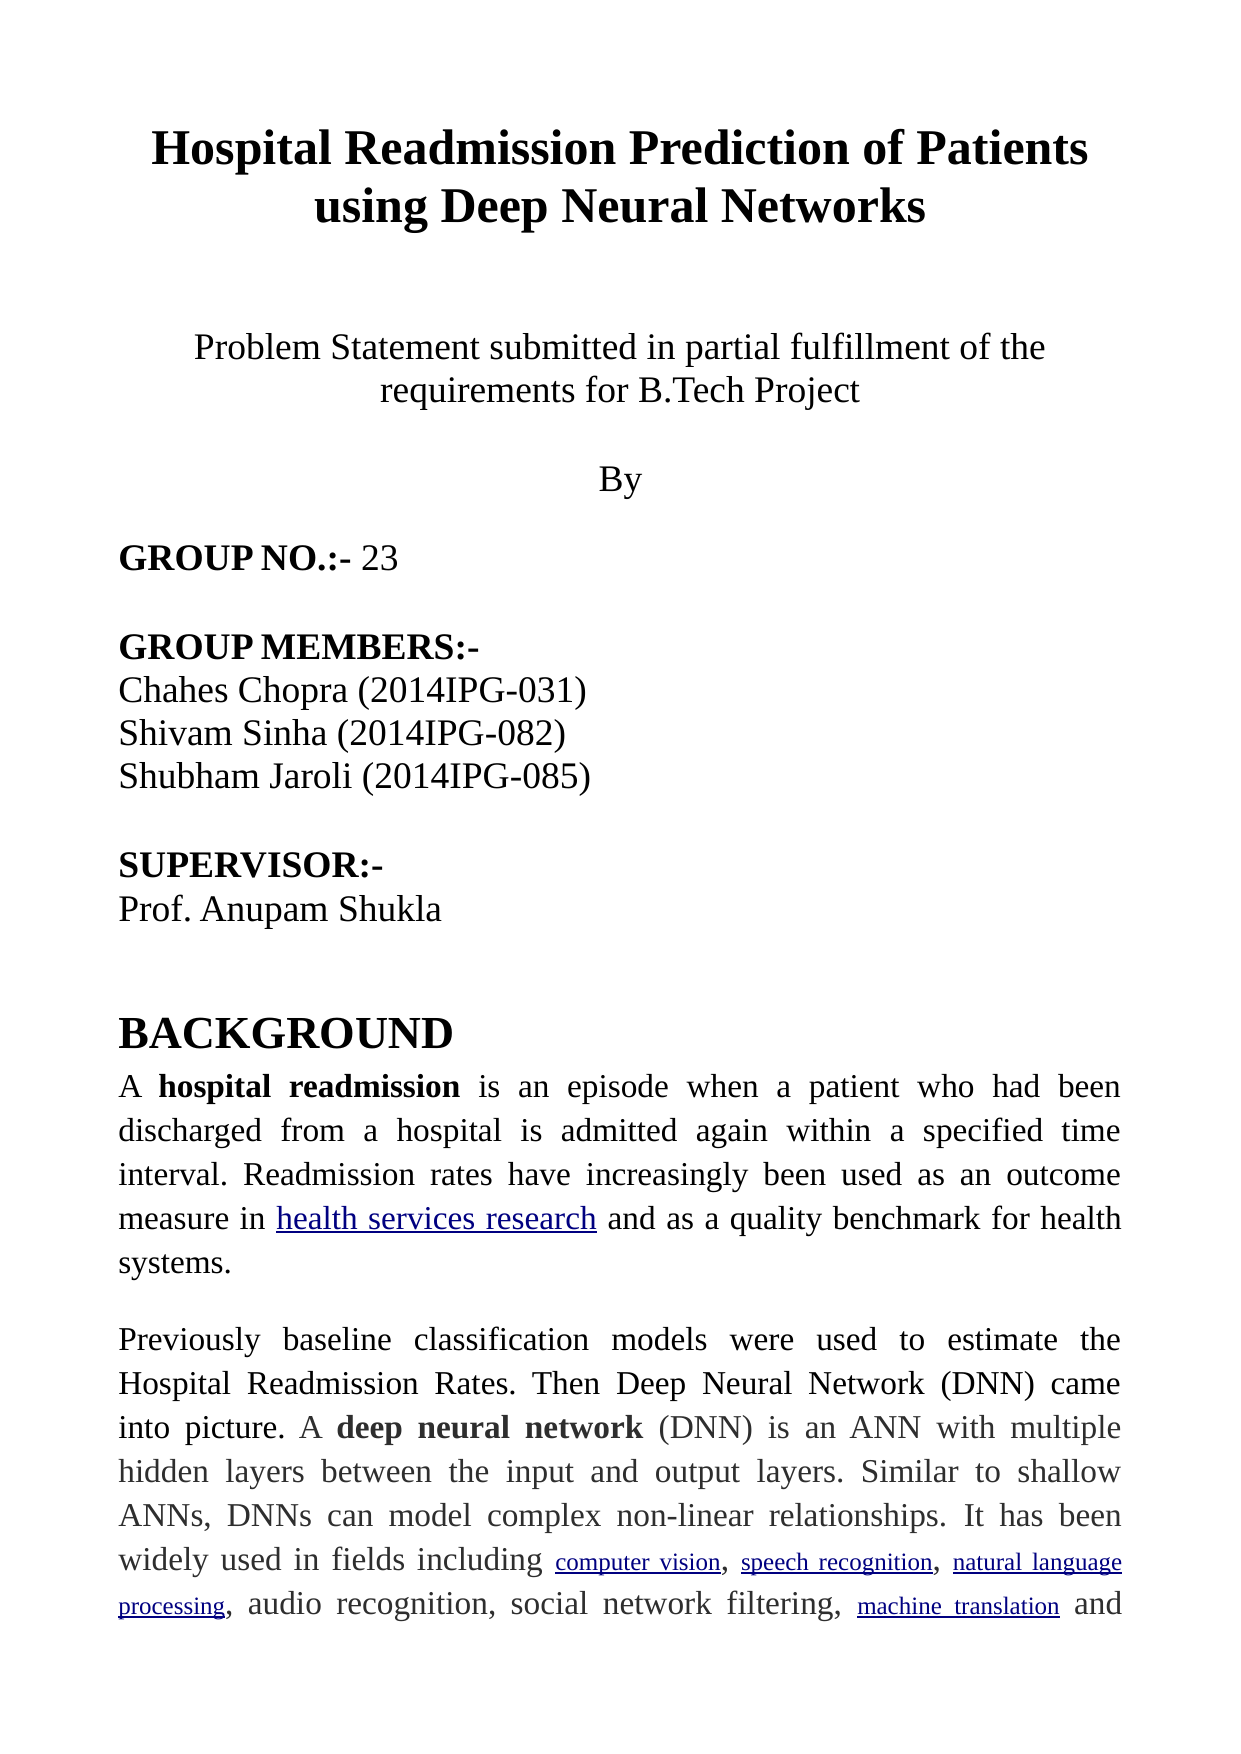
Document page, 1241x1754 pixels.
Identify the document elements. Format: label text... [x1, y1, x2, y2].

text Shivam Sinha (2014IPG-082) [118, 711, 1122, 754]
text Shubham Jaroli (2014IPG-085) [118, 754, 1122, 797]
text GROUP NO.:- 23 [118, 536, 1122, 579]
text Chahes Chopra (2014IPG-031) [118, 668, 1122, 711]
text BACKGROUND [118, 1005, 1122, 1058]
text Prof. Anupam Shukla [118, 886, 1122, 929]
text Problem Statement submitted in partial fulfillment of the requirements for B.Tech Project [118, 325, 1122, 411]
text GROUP MEMBERS:- [118, 624, 1122, 668]
text By [118, 457, 1122, 500]
text Previously baseline classification models were used to estimate the Hospital Readmission Rates. Then Deep Neural Network (DNN) came into picture. A deep neural network (DNN) is an ANN with multiple hidden layers between the input and output layers. Similar to shallow ANNs, DNNs can model complex non-linear relationships. It has been widely used in fields including computer vision, speech recognition, natural language processing, audio recognition, social network filtering, machine translation and [118, 1319, 1122, 1622]
text Hospital Readmission Prediction of Patients using Deep Neural Networks [118, 118, 1122, 233]
text SUPERVISOR:- [118, 843, 1122, 886]
text A hospital readmission is an episode when a patient who had been discharged from a hospital is admitted again within a specified time interval. Readmission rates have increasingly been used as an outcome measure in health services research and as a quality benchmark for health systems. [118, 1066, 1122, 1280]
